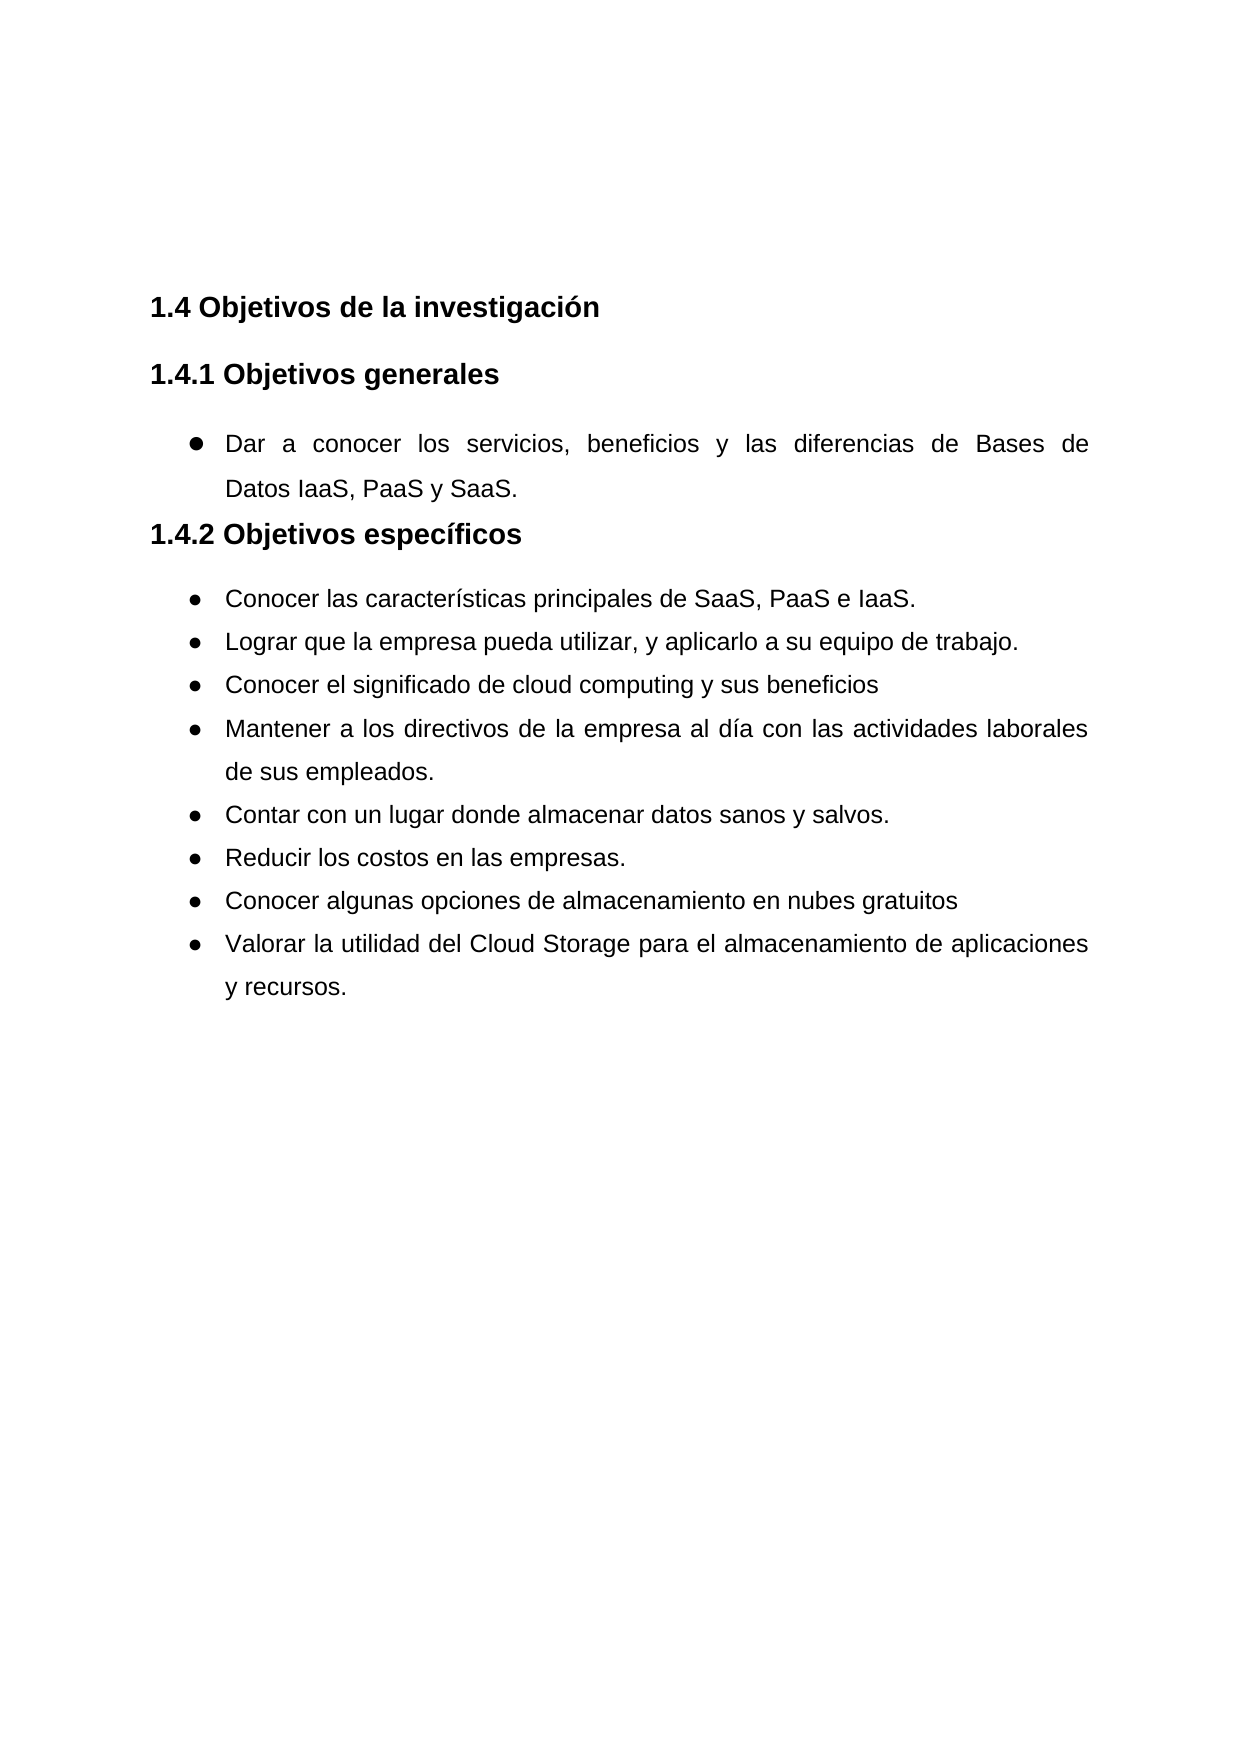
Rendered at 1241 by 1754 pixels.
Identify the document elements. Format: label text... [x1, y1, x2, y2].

list Mantener a los directivos de la empresa al día con las actividades laborales de sus empleados. [187, 714, 1090, 786]
list Lograr que la empresa pueda utilizar, y aplicarlo a su equipo de trabajo. [187, 627, 1090, 656]
list Conocer algunas opciones de almacenamiento en nubes gratuitos [187, 886, 1090, 915]
list Contar con un lugar donde almacenar datos sanos y salvos. [187, 800, 1090, 829]
list Conocer el significado de cloud computing y sus beneficios [187, 671, 1090, 699]
list Dar a conocer los servicios, beneficios y las diferencias de Bases de Datos IaaS, PaaS y SaaS. [187, 424, 1090, 503]
list Valorar la utilidad del Cloud Storage para el almacenamiento de aplicaciones y recursos. [187, 929, 1090, 1001]
text 1.4.2 Objetivos específicos [150, 517, 1090, 551]
list Reducir los costos en las empresas. [187, 843, 1090, 872]
text 1.4 Objetivos de la investigación [150, 290, 1090, 324]
list Conocer las características principales de SaaS, PaaS e IaaS. [187, 584, 1090, 613]
text 1.4.1 Objetivos generales [150, 357, 1090, 391]
